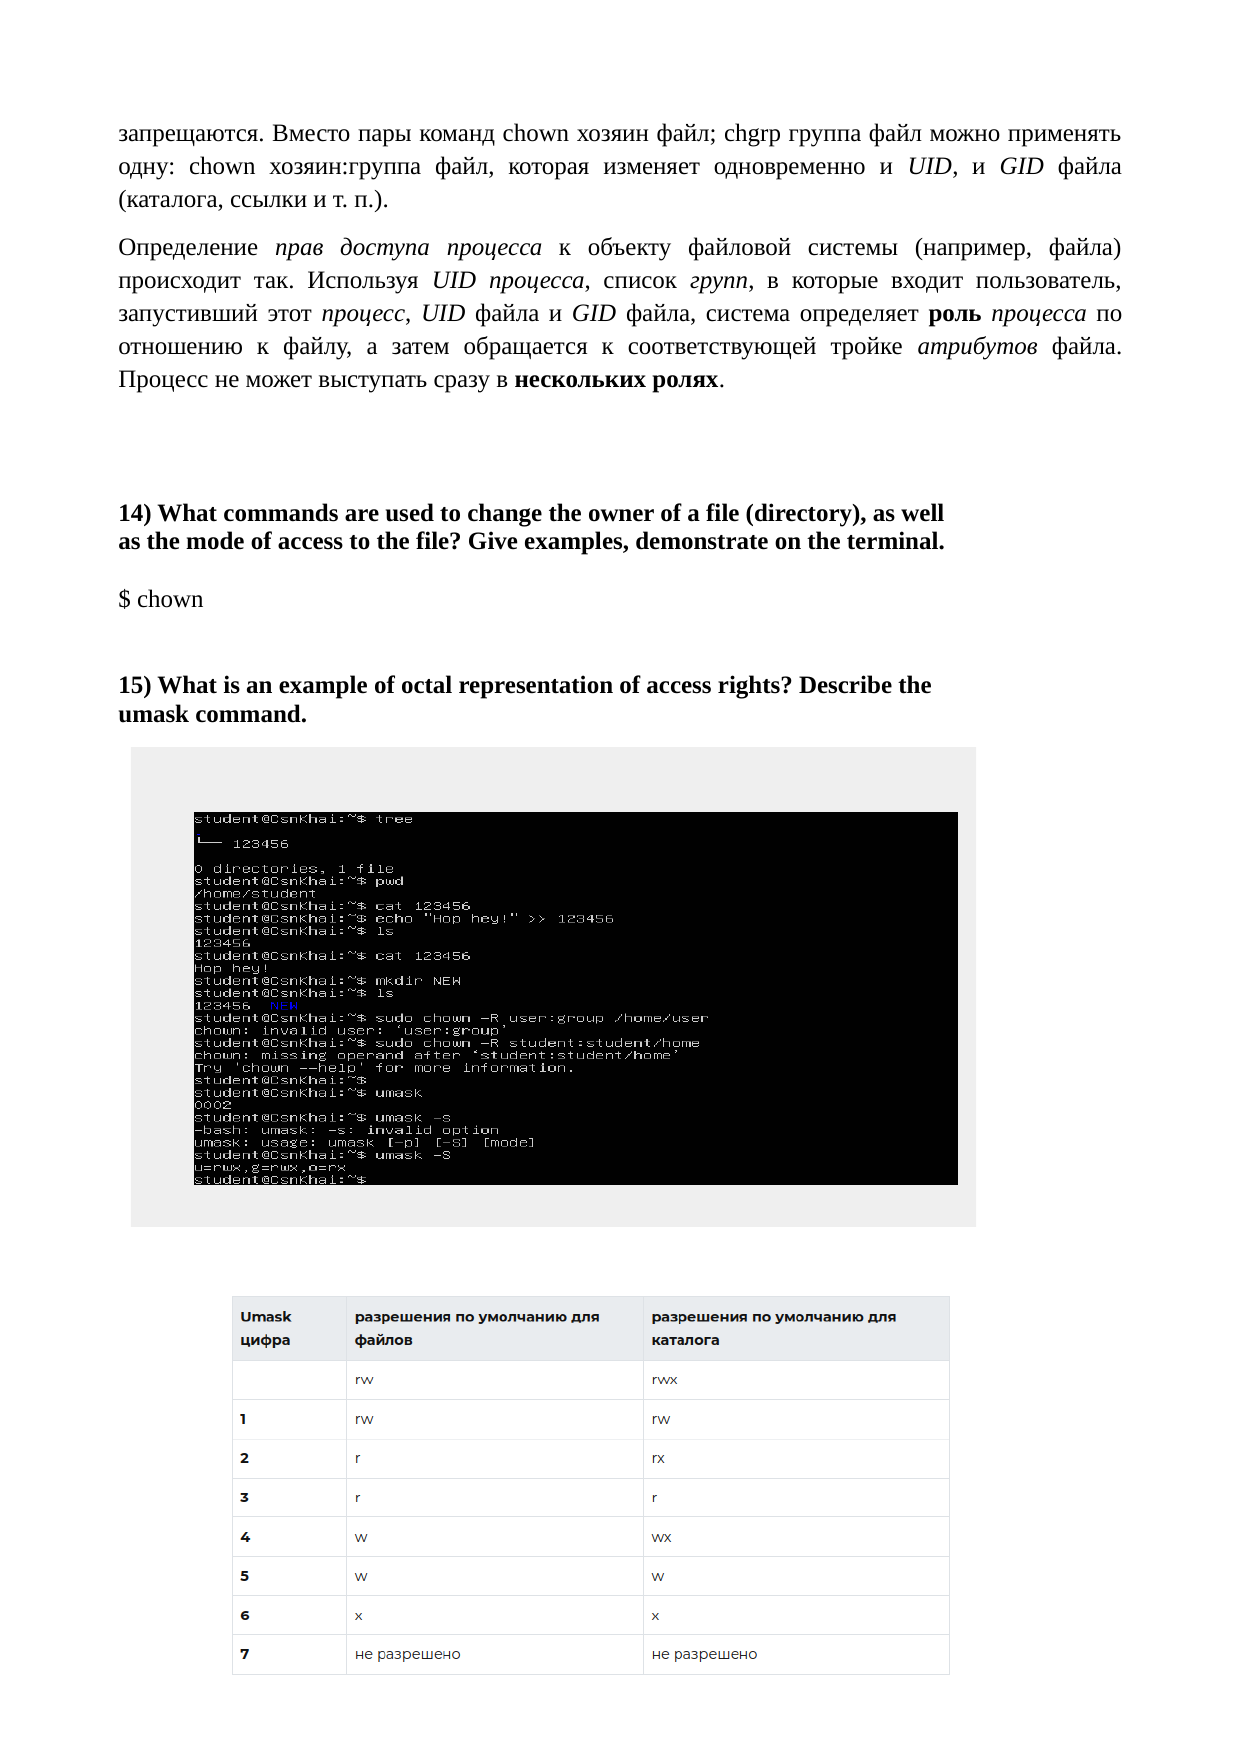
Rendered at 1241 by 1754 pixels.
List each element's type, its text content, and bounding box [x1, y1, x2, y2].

text Определение прав доступа процесса к объекту файловой системы (например, файла) происходит так. Используя UID процесса, список групп, в которые входит пользователь, запустивший этот процесс, UID файла и GID файла, система определяет роль процесса по отношению к файлу, а затем обращается к соответствующей тройке атрибутов файла. Процесс не может выступать сразу в нескольких ролях. [118, 232, 1122, 393]
picture [210, 1286, 705, 1689]
text 15) What is an example of octal representation of access rights? Describe the [118, 670, 1122, 699]
text запрещаются. Вместо пары команд chown хозяин файл; chgrp группа файл можно применять одну: chown хозяин:группа файл, которая изменяет одновременно и UID, и GID файла (каталога, ссылки и т. п.). [118, 118, 1122, 213]
text umask command. [118, 699, 1122, 728]
picture [738, 747, 977, 1227]
text as the mode of access to the file? Give examples, demonstrate on the terminal. [118, 526, 1122, 555]
text $ chown [118, 584, 1122, 613]
text 14) What commands are used to change the owner of a file (directory), as well [118, 498, 1122, 526]
